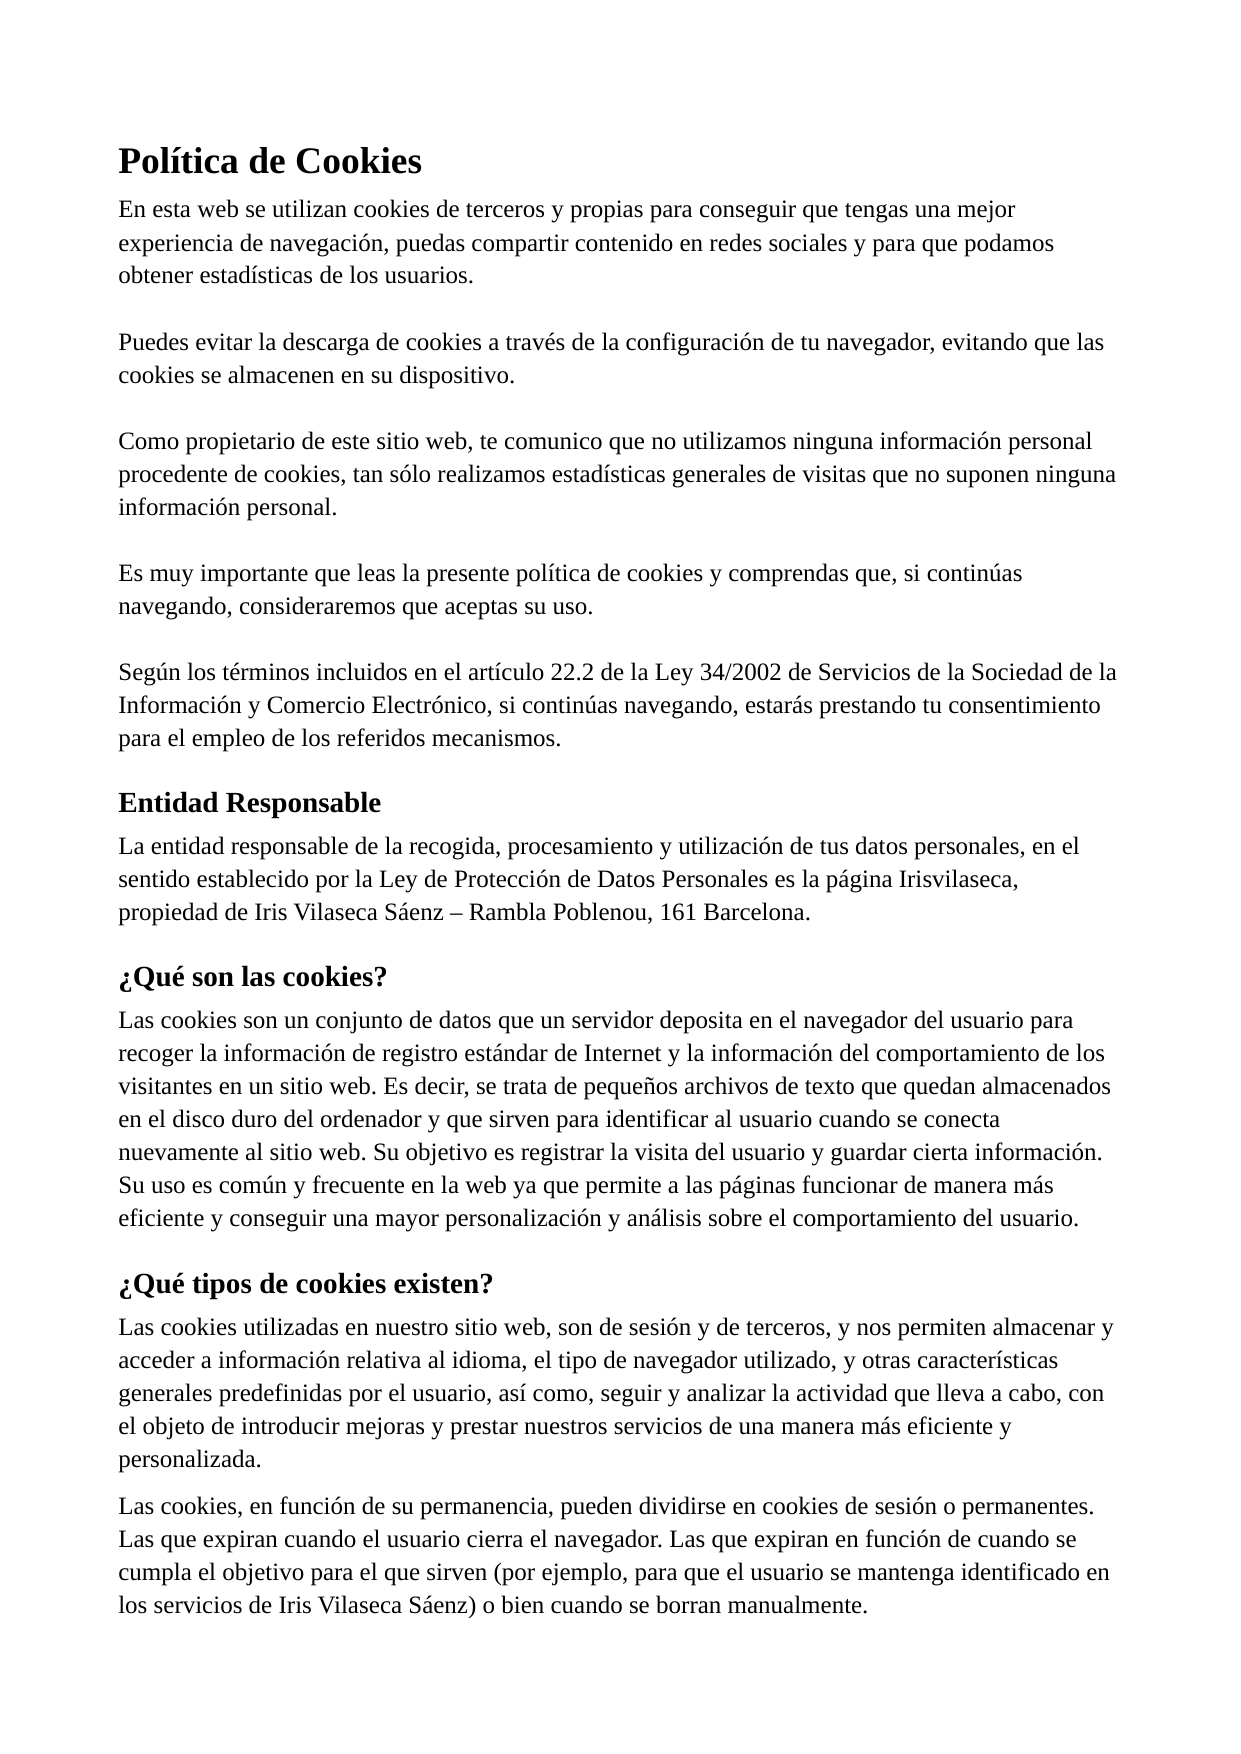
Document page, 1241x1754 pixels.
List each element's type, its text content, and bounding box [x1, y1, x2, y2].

subtitle ¿Qué son las cookies? [118, 959, 1122, 993]
text Las cookies son un conjunto de datos que un servidor deposita en el navegador del usuario para recoger la información de registro estándar de Internet y la información del comportamiento de los visitantes en un sitio web. Es decir, se trata de pequeños archivos de texto que quedan almacenados en el disco duro del ordenador y que sirven para identificar al usuario cuando se conecta nuevamente al sitio web. Su objetivo es registrar la visita del usuario y guardar cierta información. Su uso es común y frecuente en la web ya que permite a las páginas funcionar de manera más eficiente y conseguir una mayor personalización y análisis sobre el comportamiento del usuario. [118, 1005, 1122, 1232]
subtitle ¿Qué tipos de cookies existen? [118, 1266, 1122, 1299]
subtitle Entidad Responsable [118, 785, 1122, 819]
text En esta web se utilizan cookies de terceros y propias para conseguir que tengas una mejor experiencia de navegación, puedas compartir contenido en redes sociales y para que podamos obtener estadísticas de los usuarios. Puedes evitar la descarga de cookies a través de la configuración de tu navegador, evitando que las cookies se almacenen en su dispositivo. Como propietario de este sitio web, te comunico que no utilizamos ninguna información personal procedente de cookies, tan sólo realizamos estadísticas generales de visitas que no suponen ninguna información personal. Es muy importante que leas la presente política de cookies y comprendas que, si continúas navegando, consideraremos que aceptas su uso. Según los términos incluidos en el artículo 22.2 de la Ley 34/2002 de Servicios de la Sociedad de la Información y Comercio Electrónico, si continúas navegando, estarás prestando tu consentimiento para el empleo de los referidos mecanismos. [118, 194, 1122, 752]
subtitle Política de Cookies [118, 139, 1122, 182]
text La entidad responsable de la recogida, procesamiento y utilización de tus datos personales, en el sentido establecido por la Ley de Protección de Datos Personales es la página Irisvilaseca, propiedad de Iris Vilaseca Sáenz – Rambla Poblenou, 161 Barcelona. [118, 831, 1122, 926]
text Las cookies utilizadas en nuestro sitio web, son de sesión y de terceros, y nos permiten almacenar y acceder a información relativa al idioma, el tipo de navegador utilizado, y otras características generales predefinidas por el usuario, así como, seguir y analizar la actividad que lleva a cabo, con el objeto de introducir mejoras y prestar nuestros servicios de una manera más eficiente y personalizada. [118, 1312, 1122, 1473]
text Las cookies, en función de su permanencia, pueden dividirse en cookies de sesión o permanentes. Las que expiran cuando el usuario cierra el navegador. Las que expiran en función de cuando se cumpla el objetivo para el que sirven (por ejemplo, para que el usuario se mantenga identificado en los servicios de Iris Vilaseca Sáenz) o bien cuando se borran manualmente. [118, 1491, 1122, 1619]
